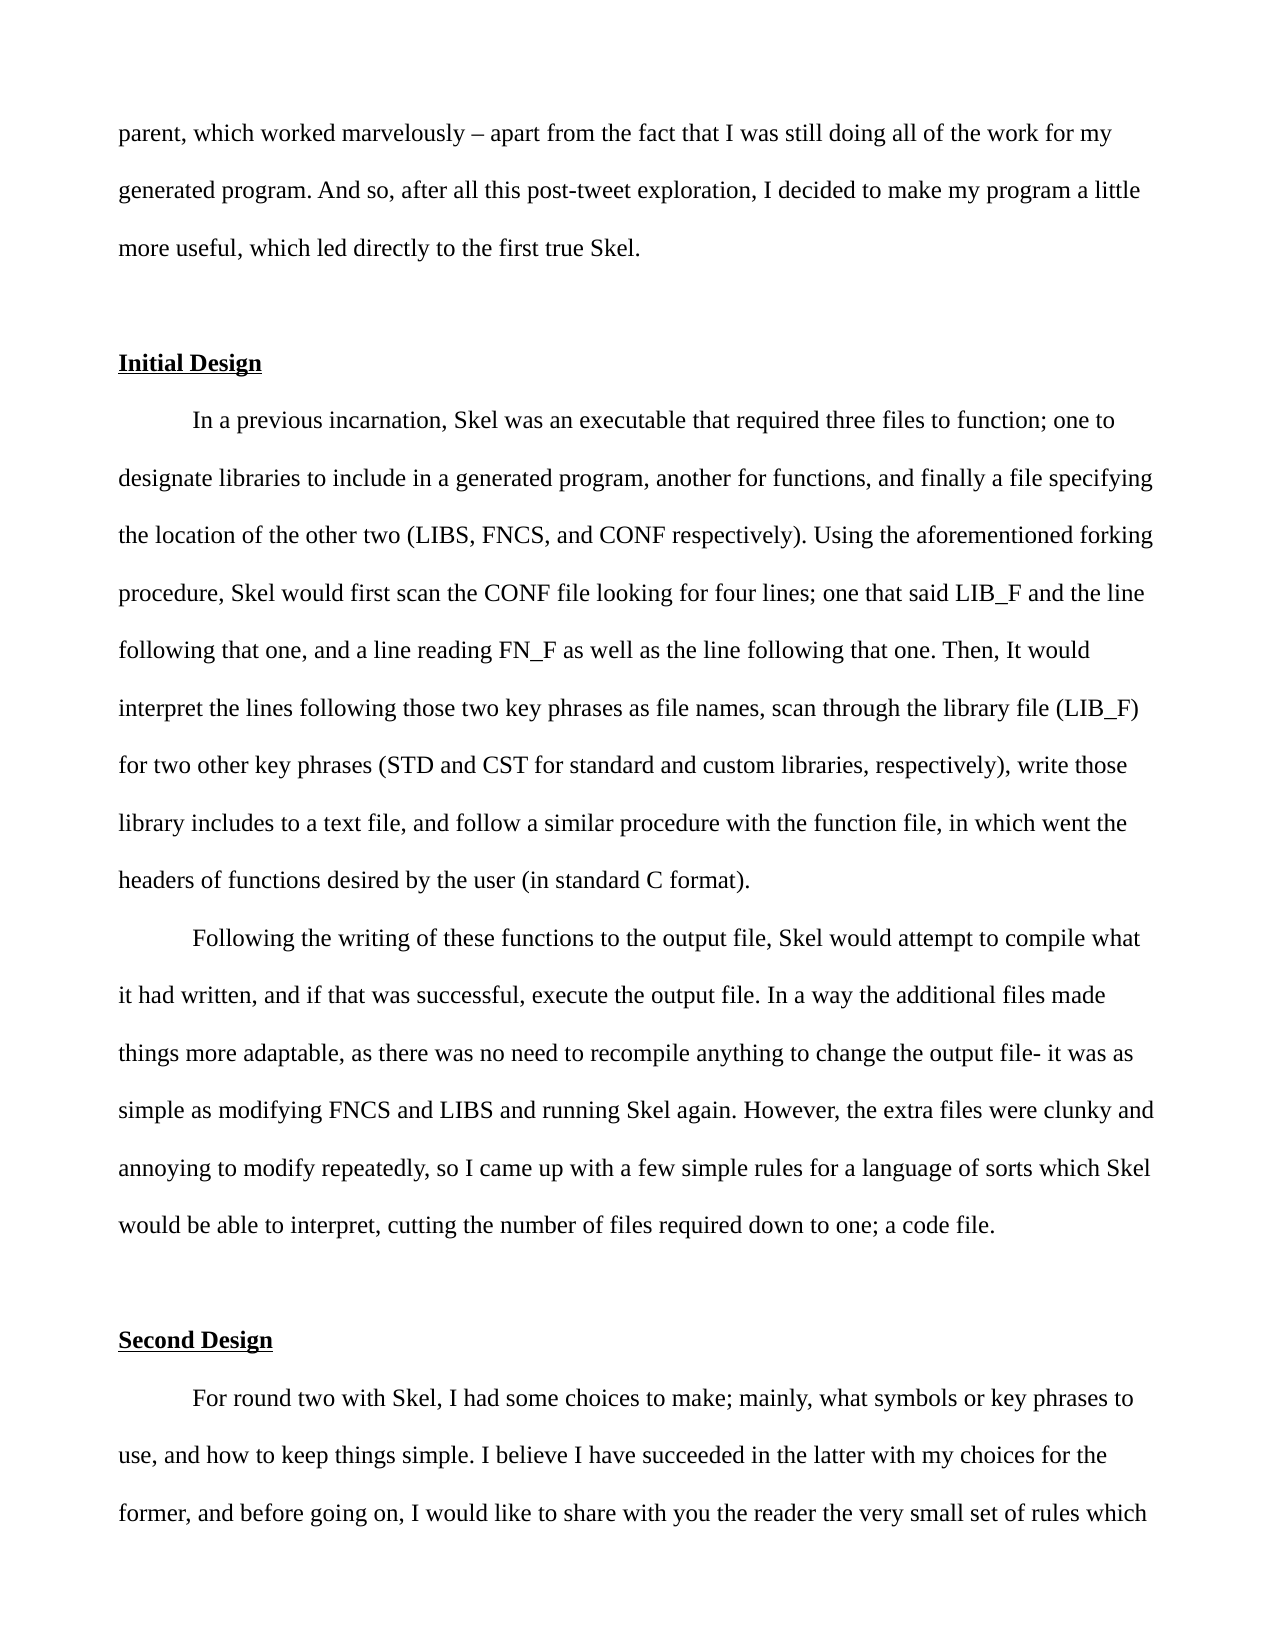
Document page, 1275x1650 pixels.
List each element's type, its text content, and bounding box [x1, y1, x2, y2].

text Second Design [118, 1326, 1157, 1354]
text For round two with Skel, I had some choices to make; mainly, what symbols or key phrases to use, and how to keep things simple. I believe I have succeeded in the latter with my choices for the former, and before going on, I would like to share with you the reader the very small set of rules which [118, 1383, 1157, 1527]
text Following the writing of these functions to the output file, Skel would attempt to compile what it had written, and if that was successful, execute the output file. In a way the additional files made things more adaptable, as there was no need to recompile anything to change the output file- it was as simple as modifying FNCS and LIBS and running Skel again. However, the extra files were clunky and annoying to modify repeatedly, so I came up with a few simple rules for a language of sorts which Skel would be able to interpret, cutting the number of files required down to one; a code file. [118, 923, 1157, 1239]
text In a previous incarnation, Skel was an executable that required three files to function; one to designate libraries to include in a generated program, another for functions, and finally a file specifying the location of the other two (LIBS, FNCS, and CONF respectively). Using the aforementioned forking procedure, Skel would first scan the CONF file looking for four lines; one that said LIB_F and the line following that one, and a line reading FN_F as well as the line following that one. Then, It would interpret the lines following those two key phrases as file names, scan through the library file (LIB_F) for two other key phrases (STD and CST for standard and custom libraries, respectively), write those library includes to a text file, and follow a similar procedure with the function file, in which went the headers of functions desired by the user (in standard C format). [118, 406, 1157, 894]
text parent, which worked marvelously – apart from the fact that I was still doing all of the work for my generated program. And so, after all this post-tweet exploration, I decided to make my program a little more useful, which led directly to the first true Skel. [118, 118, 1157, 262]
text Initial Design [118, 348, 1157, 377]
